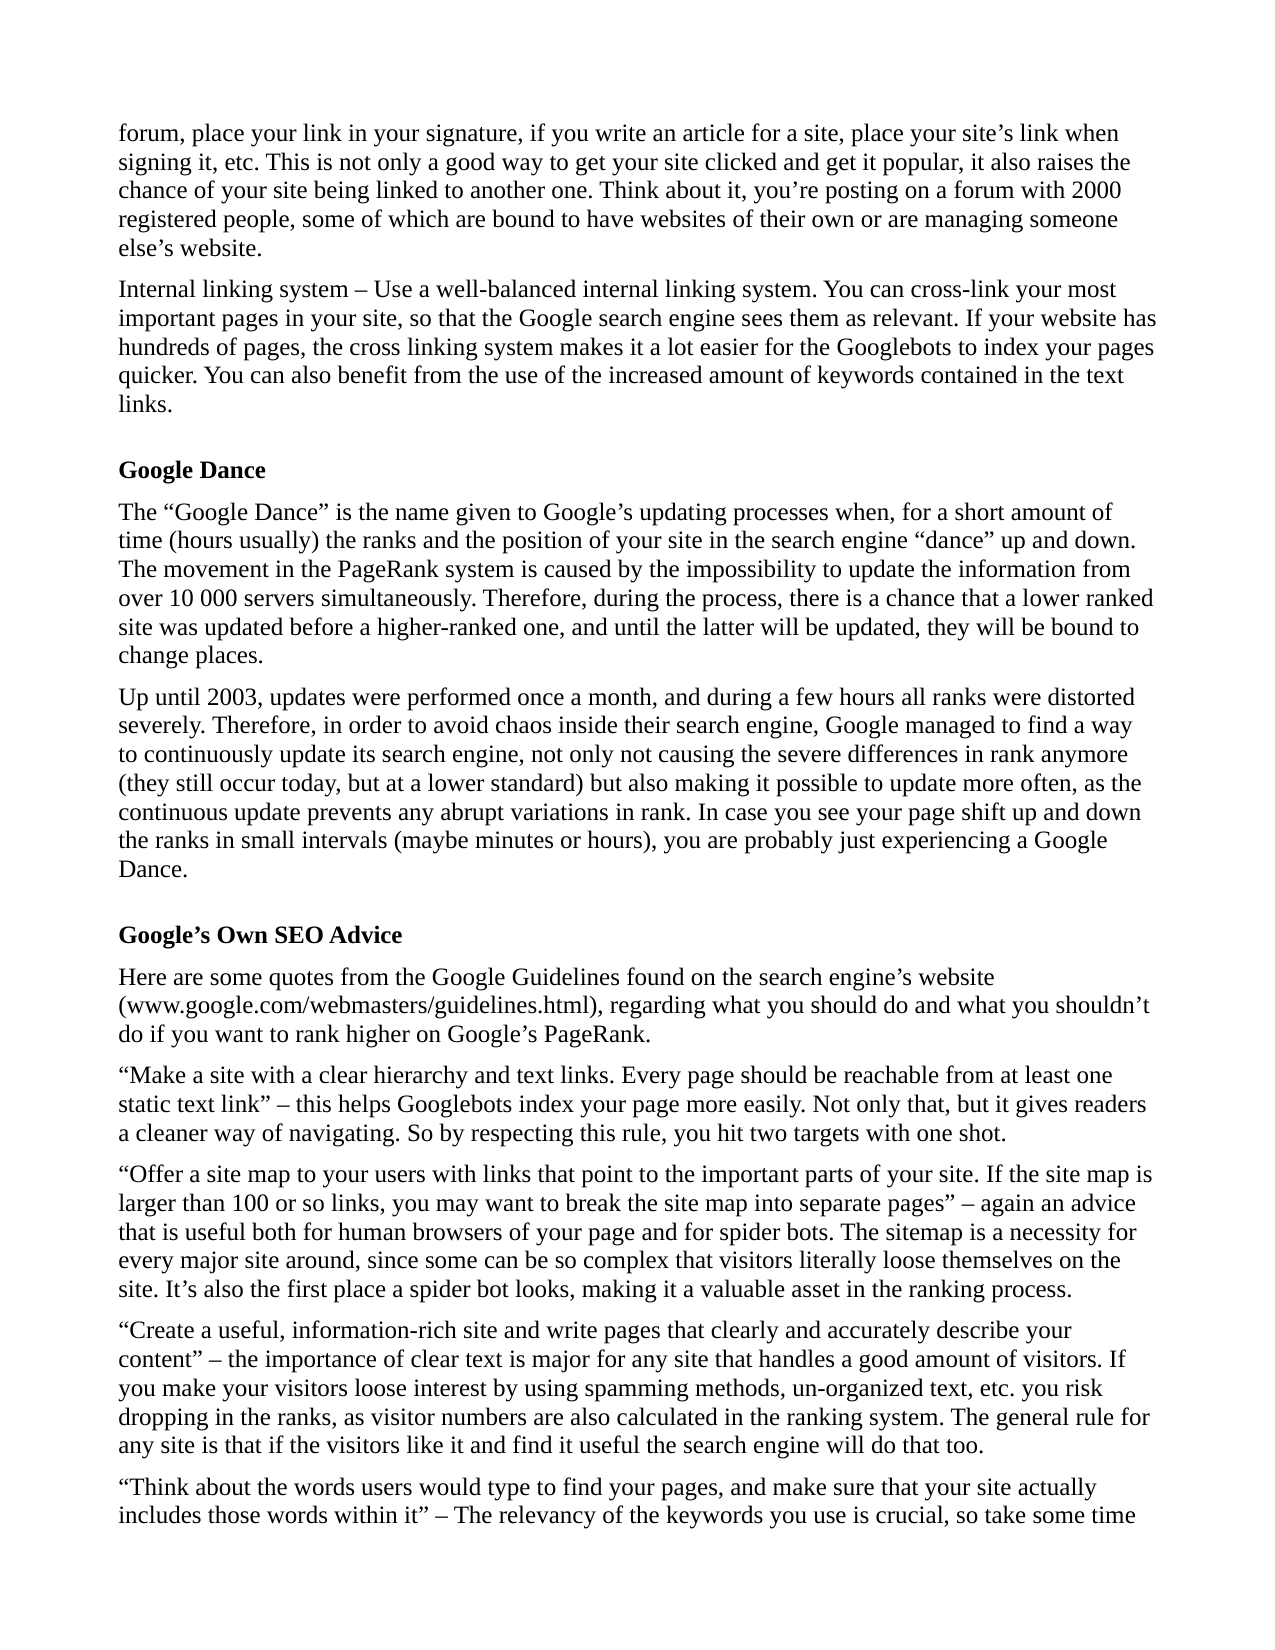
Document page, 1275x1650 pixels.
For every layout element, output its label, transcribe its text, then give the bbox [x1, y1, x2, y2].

text “Offer a site map to your users with links that point to the important parts of your site. If the site map is larger than 100 or so links, you may want to break the site map into separate pages” – again an advice that is useful both for human browsers of your page and for spider bots. The sitemap is a necessity for every major site around, since some can be so complex that visitors literally loose themselves on the site. It’s also the first place a spider bot looks, making it a valuable asset in the ranking process. [118, 1159, 1157, 1303]
text Here are some quotes from the Google Guidelines found on the search engine’s website (www.google.com/webmasters/guidelines.html), regarding what you should do and what you shouldn’t do if you want to rank higher on Google’s PageRank. [118, 962, 1157, 1048]
text “Think about the words users would type to find your pages, and make sure that your site actually includes those words within it” – The relevancy of the keywords you use is crucial, so take some time [118, 1472, 1157, 1529]
subtitle Google’s Own SEO Advice [118, 921, 1157, 949]
text forum, place your link in your signature, if you write an article for a site, place your site’s link when signing it, etc. This is not only a good way to get your site clicked and get it popular, it also raises the chance of your site being linked to another one. Think about it, you’re posting on a forum with 2000 registered people, some of which are bound to have websites of their own or are managing someone else’s website. [118, 118, 1157, 262]
text Up until 2003, updates were performed once a month, and during a few hours all ranks were distorted severely. Therefore, in order to avoid chaos inside their search engine, Google managed to find a way to continuously update its search engine, not only not causing the severe differences in rank anymore (they still occur today, but at a lower standard) but also making it possible to update more often, as the continuous update prevents any abrupt variations in rank. In case you see your page shift up and down the ranks in small intervals (maybe minutes or hours), you are probably just experiencing a Google Dance. [118, 682, 1157, 883]
subtitle Google Dance [118, 456, 1157, 484]
text Internal linking system – Use a well-balanced internal linking system. You can cross-link your most important pages in your site, so that the Google search engine sees them as relevant. If your website has hundreds of pages, the cross linking system makes it a lot easier for the Googlebots to index your pages quicker. You can also benefit from the use of the increased amount of keywords contained in the text links. [118, 274, 1157, 418]
text The “Google Dance” is the name given to Google’s updating processes when, for a short amount of time (hours usually) the ranks and the position of your site in the search engine “dance” up and down. The movement in the PageRank system is caused by the impossibility to update the information from over 10 000 servers simultaneously. Therefore, during the process, there is a chance that a lower ranked site was updated before a higher-ranked one, and until the latter will be updated, they will be bound to change places. [118, 497, 1157, 669]
text “Make a site with a clear hierarchy and text links. Every page should be reachable from at least one static text link” – this helps Googlebots index your page more easily. Not only that, but it gives readers a cleaner way of navigating. So by respecting this rule, you hit two targets with one shot. [118, 1061, 1157, 1147]
text “Create a useful, information-rich site and write pages that clearly and accurately describe your content” – the importance of clear text is major for any site that handles a good amount of visitors. If you make your visitors loose interest by using spamming methods, un-organized text, etc. you risk dropping in the ranks, as visitor numbers are also calculated in the ranking system. The general rule for any site is that if the visitors like it and find it useful the search engine will do that too. [118, 1316, 1157, 1459]
